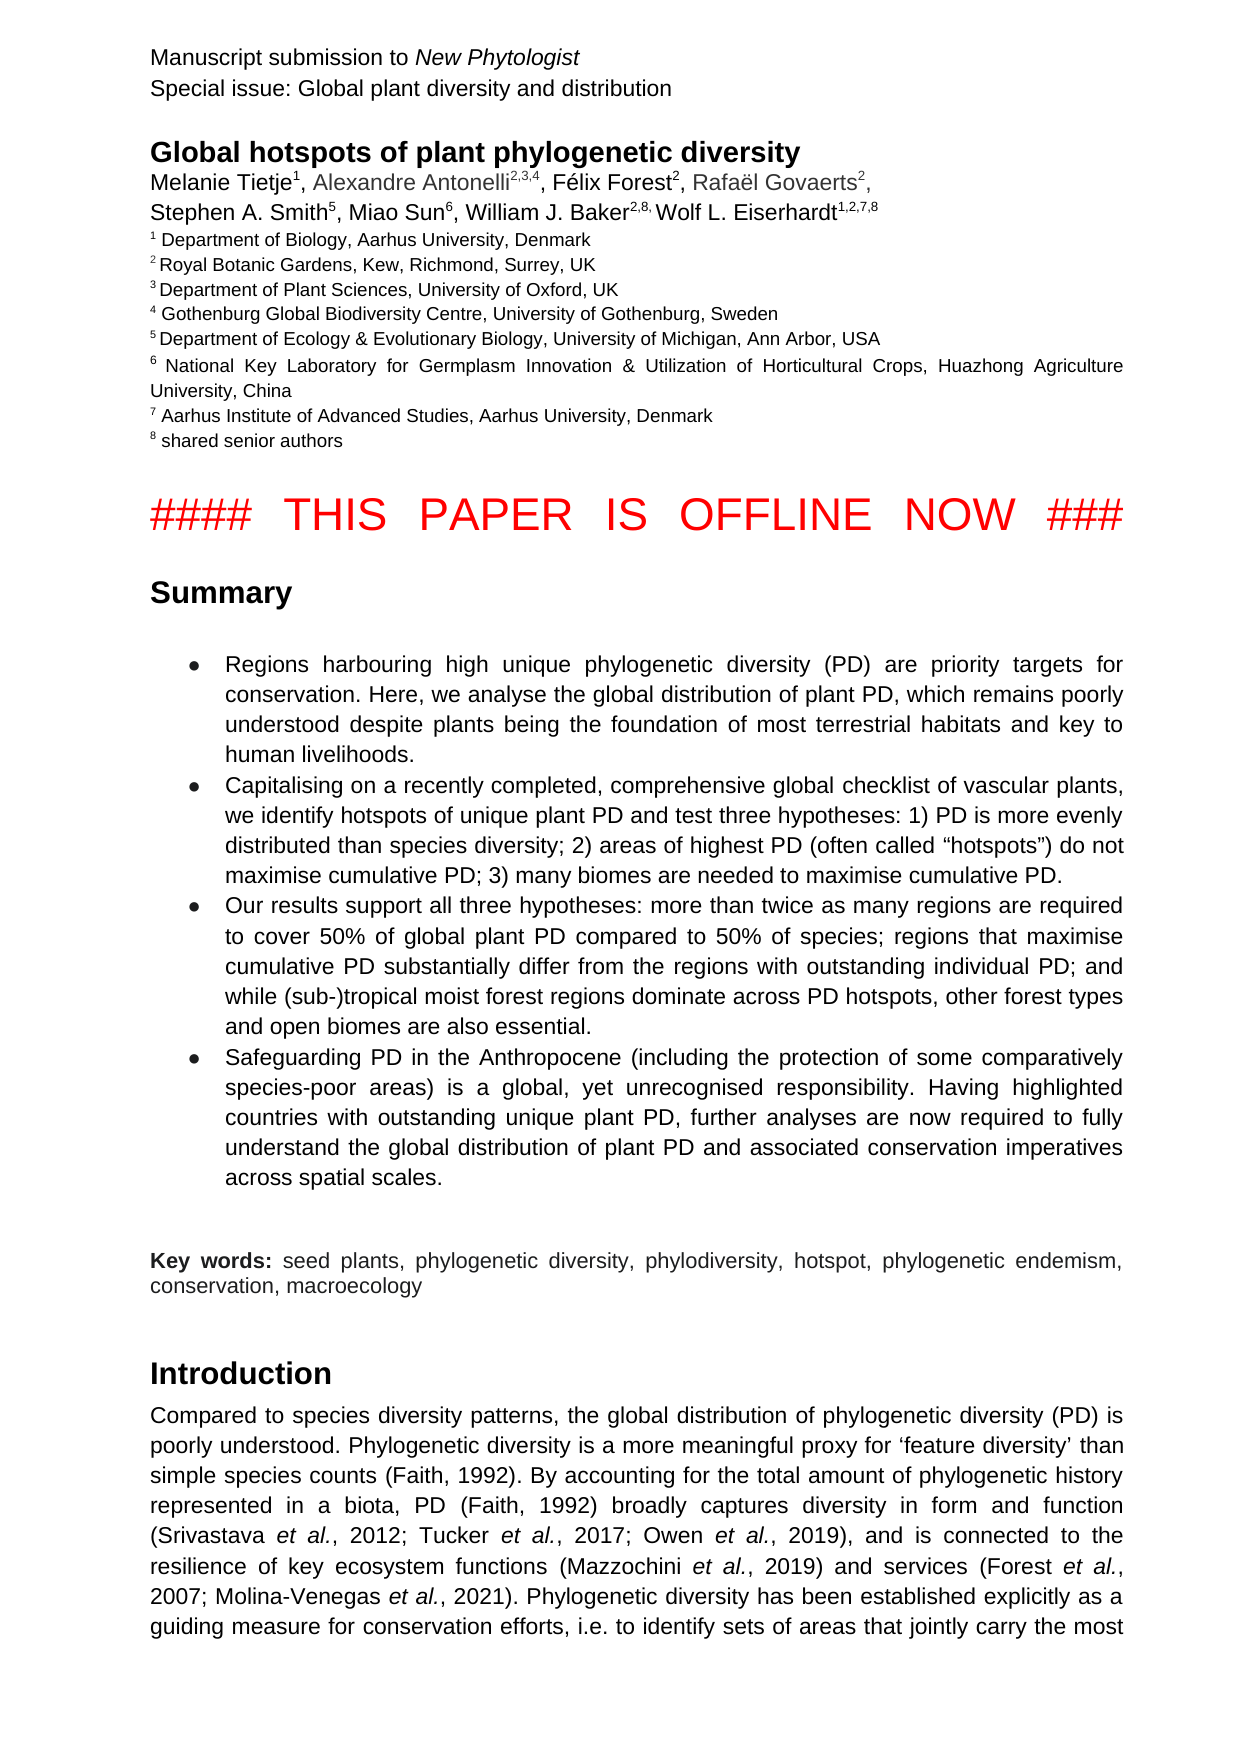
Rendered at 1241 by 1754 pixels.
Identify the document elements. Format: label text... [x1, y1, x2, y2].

text Stephen A. Smith5, Miao Sun6, William J. Baker2,8, Wolf L. Eiserhardt1,2,7,8 [150, 199, 1124, 225]
text Melanie Tietje1, Alexandre Antonelli2,3,4, Félix Forest2, Rafaël Govaerts2, [150, 168, 1124, 195]
text 7 Aarhus Institute of Advanced Studies, Aarhus University, Denmark [150, 405, 1124, 426]
subtitle Summary [150, 574, 1124, 610]
list Capitalising on a recently completed, comprehensive global checklist of vascular plants, we identify hotspots of unique plant PD and test three hypotheses: 1) PD is more evenly distributed than species diversity; 2) areas of highest PD (often called “hotspots”) do not maximise cumulative PD; 3) many biomes are needed to maximise cumulative PD. [187, 772, 1124, 888]
list Safeguarding PD in the Anthropocene (including the protection of some comparatively species-poor areas) is a global, yet unrecognised responsibility. Having highlighted countries with outstanding unique plant PD, further analyses are now required to fully understand the global distribution of plant PD and associated conservation imperatives across spatial scales. [187, 1043, 1124, 1191]
text 6 National Key Laboratory for Germplasm Innovation & Utilization of Horticultural Crops, Huazhong Agriculture University, China [150, 353, 1124, 402]
text 8 shared senior authors [150, 429, 1124, 451]
subtitle Introduction [150, 1355, 1124, 1391]
text Special issue: Global plant diversity and distribution [150, 74, 1124, 101]
text 5 Department of Ecology & Evolutionary Biology, University of Michigan, Ann Arbor, USA [150, 328, 1124, 349]
text 2 Royal Botanic Gardens, Kew, Richmond, Surrey, UK [150, 254, 1124, 275]
text 4 Gothenburg Global Biodiversity Centre, University of Gothenburg, Sweden [150, 303, 1124, 325]
text 1 Department of Biology, Aarhus University, Denmark [150, 229, 1124, 250]
subtitle Global hotspots of plant phylogenetic diversity [150, 135, 1124, 168]
text Key words: seed plants, phylogenetic diversity, phylodiversity, hotspot, phylogenetic endemism, conservation, macroecology [150, 1248, 1124, 1298]
list Regions harbouring high unique phylogenetic diversity (PD) are priority targets for conservation. Here, we analyse the global distribution of plant PD, which remains poorly understood despite plants being the foundation of most terrestrial habitats and key to human livelihoods. [187, 651, 1124, 768]
text 3 Department of Plant Sciences, University of Oxford, UK [150, 278, 1124, 300]
text Compared to species diversity patterns, the global distribution of phylogenetic diversity (PD) is poorly understood. Phylogenetic diversity is a more meaningful proxy for ‘feature diversity’ than simple species counts (Faith, 1992). By accounting for the total amount of phylogenetic history represented in a biota, PD (Faith, 1992) broadly captures diversity in form and function (Srivastava et al., 2012; Tucker et al., 2017; Owen et al., 2019), and is connected to the resilience of key ecosystem functions (Mazzochini et al., 2019) and services (Forest et al., 2007; Molina-Venegas et al., 2021). Phylogenetic diversity has been established explicitly as a guiding measure for conservation efforts, i.e. to identify sets of areas that jointly carry the most [150, 1402, 1124, 1639]
text #### THIS PAPER IS OFFLINE NOW ### [150, 487, 1124, 570]
list Our results support all three hypotheses: more than twice as many regions are required to cover 50% of global plant PD compared to 50% of species; regions that maximise cumulative PD substantially differ from the regions with outstanding individual PD; and while (sub-)tropical moist forest regions dominate across PD hotspots, other forest types and open biomes are also essential. [187, 892, 1124, 1039]
text Manuscript submission to New Phytologist [150, 44, 1124, 71]
